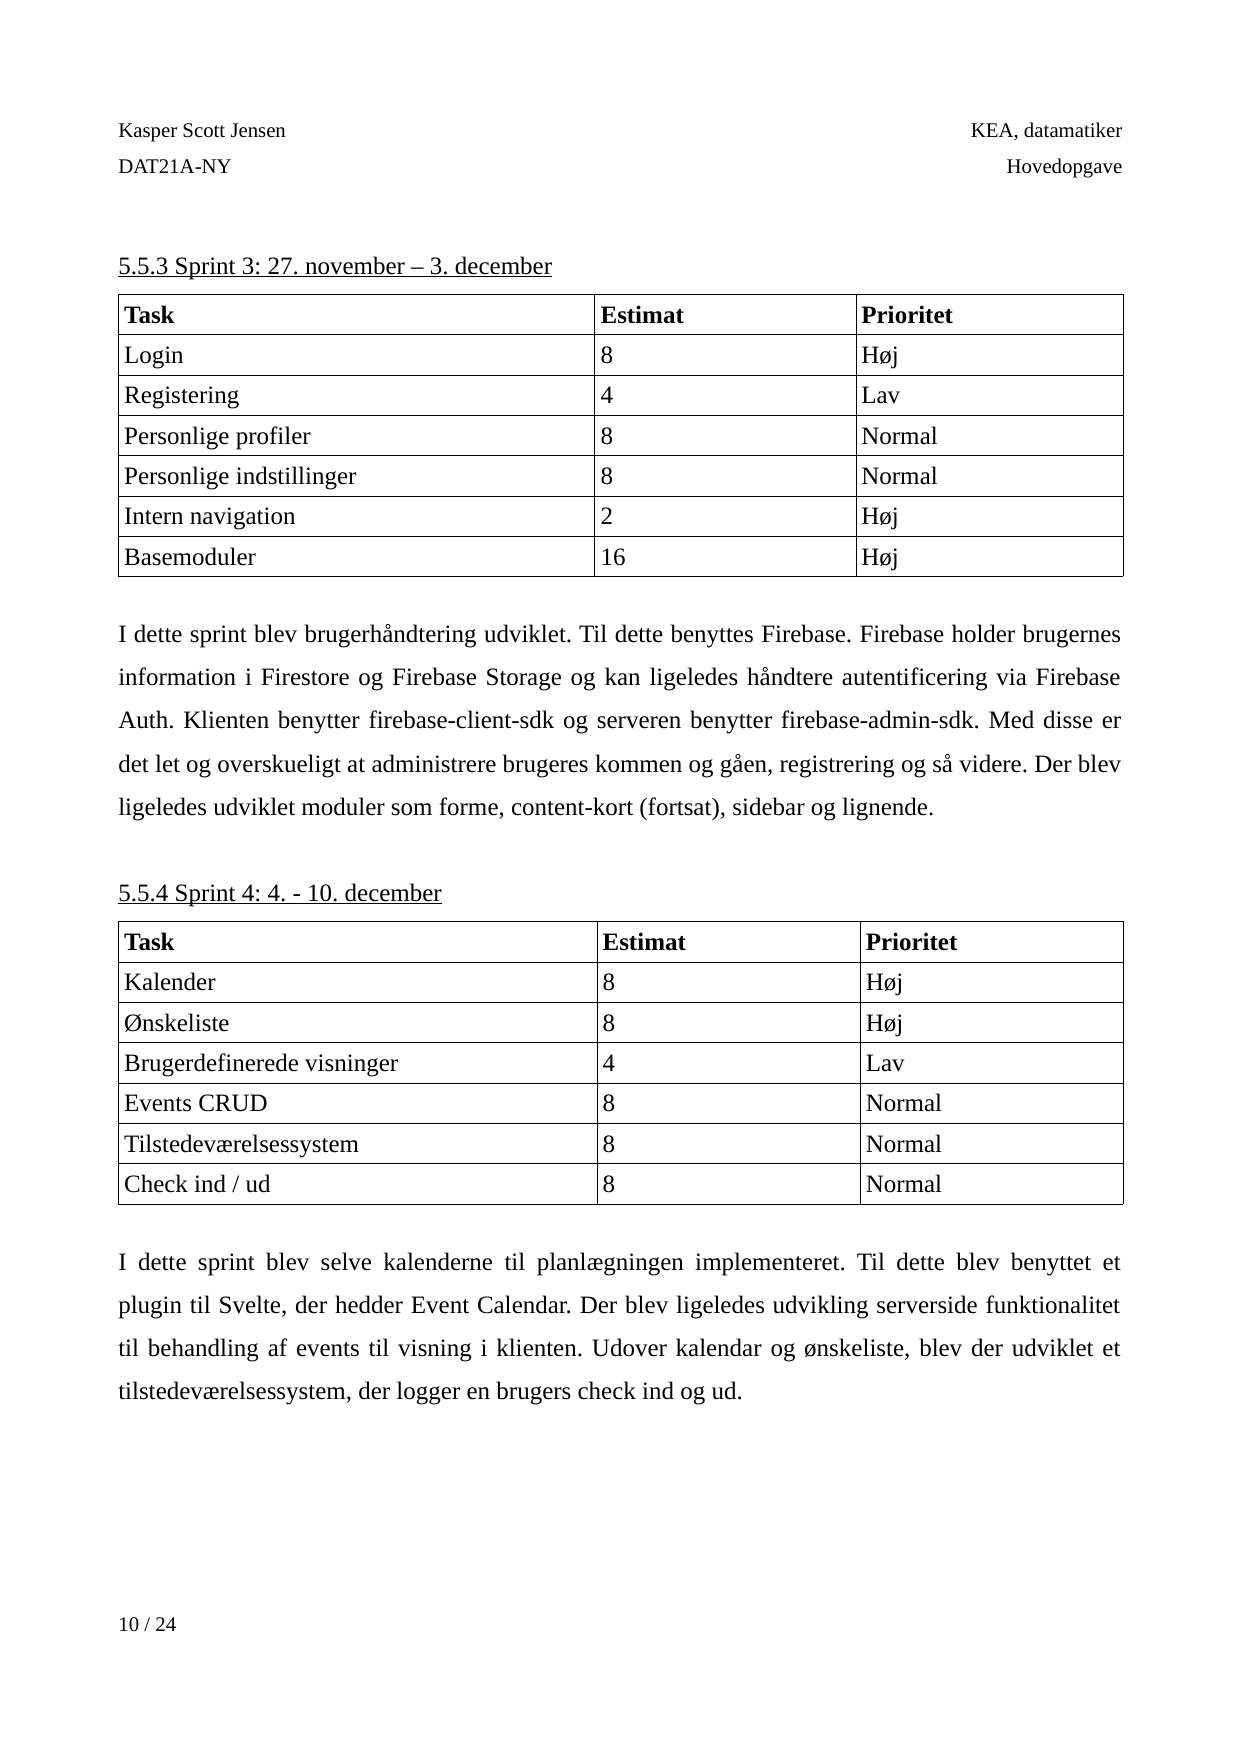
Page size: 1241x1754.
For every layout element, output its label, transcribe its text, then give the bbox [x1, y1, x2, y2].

table_cell 4 [595, 376, 856, 415]
table_header Task [119, 295, 594, 334]
table_cell 8 [598, 1124, 860, 1163]
table_cell Registering [119, 376, 594, 415]
table_cell Normal [861, 1124, 1123, 1163]
table_cell Lav [857, 376, 1123, 415]
table_header Estimat [595, 295, 856, 334]
text I dette sprint blev selve kalenderne til planlægningen implementeret. Til dette blev benyttet et plugin til Svelte, der hedder Event Calendar. Der blev ligeledes udvikling serverside funktionalitet til behandling af events til visning i klienten. Udover kalendar og ønskeliste, blev der udviklet et tilstedeværelsessystem, der logger en brugers check ind og ud. [118, 1247, 1122, 1405]
text 5.5.4 Sprint 4: 4. - 10. december [118, 878, 1122, 907]
table_cell 16 [595, 537, 856, 576]
table_cell Personlige indstillinger [119, 456, 594, 496]
table_cell Personlige profiler [119, 416, 594, 455]
table_cell Login [119, 335, 594, 374]
table_cell Brugerdefinerede visninger [119, 1043, 597, 1082]
table_cell Events CRUD [119, 1084, 597, 1123]
table_cell Normal [861, 1084, 1123, 1123]
table_header Estimat [598, 922, 860, 962]
table_cell Check ind / ud [119, 1164, 597, 1203]
table_header Prioritet [857, 295, 1123, 334]
table_cell 8 [595, 335, 856, 374]
table_cell Høj [857, 537, 1123, 576]
table_cell 8 [595, 456, 856, 496]
table_cell Lav [861, 1043, 1123, 1082]
table_cell 2 [595, 497, 856, 536]
table_cell Kalender [119, 963, 597, 1002]
text 5.5.3 Sprint 3: 27. november – 3. december [118, 251, 1122, 279]
table_cell Ønskeliste [119, 1003, 597, 1042]
table_header Prioritet [861, 922, 1123, 962]
table_cell Høj [857, 497, 1123, 536]
table_cell 8 [595, 416, 856, 455]
table_cell 8 [598, 1164, 860, 1203]
table_cell Intern navigation [119, 497, 594, 536]
table_cell Høj [857, 335, 1123, 374]
table_cell Basemoduler [119, 537, 594, 576]
table_cell 8 [598, 963, 860, 1002]
table_cell 4 [598, 1043, 860, 1082]
table_cell Normal [861, 1164, 1123, 1203]
table_header Task [119, 922, 597, 962]
table_cell Normal [857, 416, 1123, 455]
table_cell Normal [857, 456, 1123, 496]
table_cell 8 [598, 1003, 860, 1042]
text I dette sprint blev brugerhåndtering udviklet. Til dette benyttes Firebase. Firebase holder brugernes information i Firestore og Firebase Storage og kan ligeledes håndtere autentificering via Firebase Auth. Klienten benytter firebase-client-sdk og serveren benytter firebase-admin-sdk. Med disse er det let og overskueligt at administrere brugeres kommen og gåen, registrering og så videre. Der blev ligeledes udviklet moduler som forme, content-kort (fortsat), sidebar og lignende. [118, 619, 1122, 821]
table_cell Høj [861, 1003, 1123, 1042]
table_cell 8 [598, 1084, 860, 1123]
table_cell Tilstedeværelsessystem [119, 1124, 597, 1163]
table_cell Høj [861, 963, 1123, 1002]
